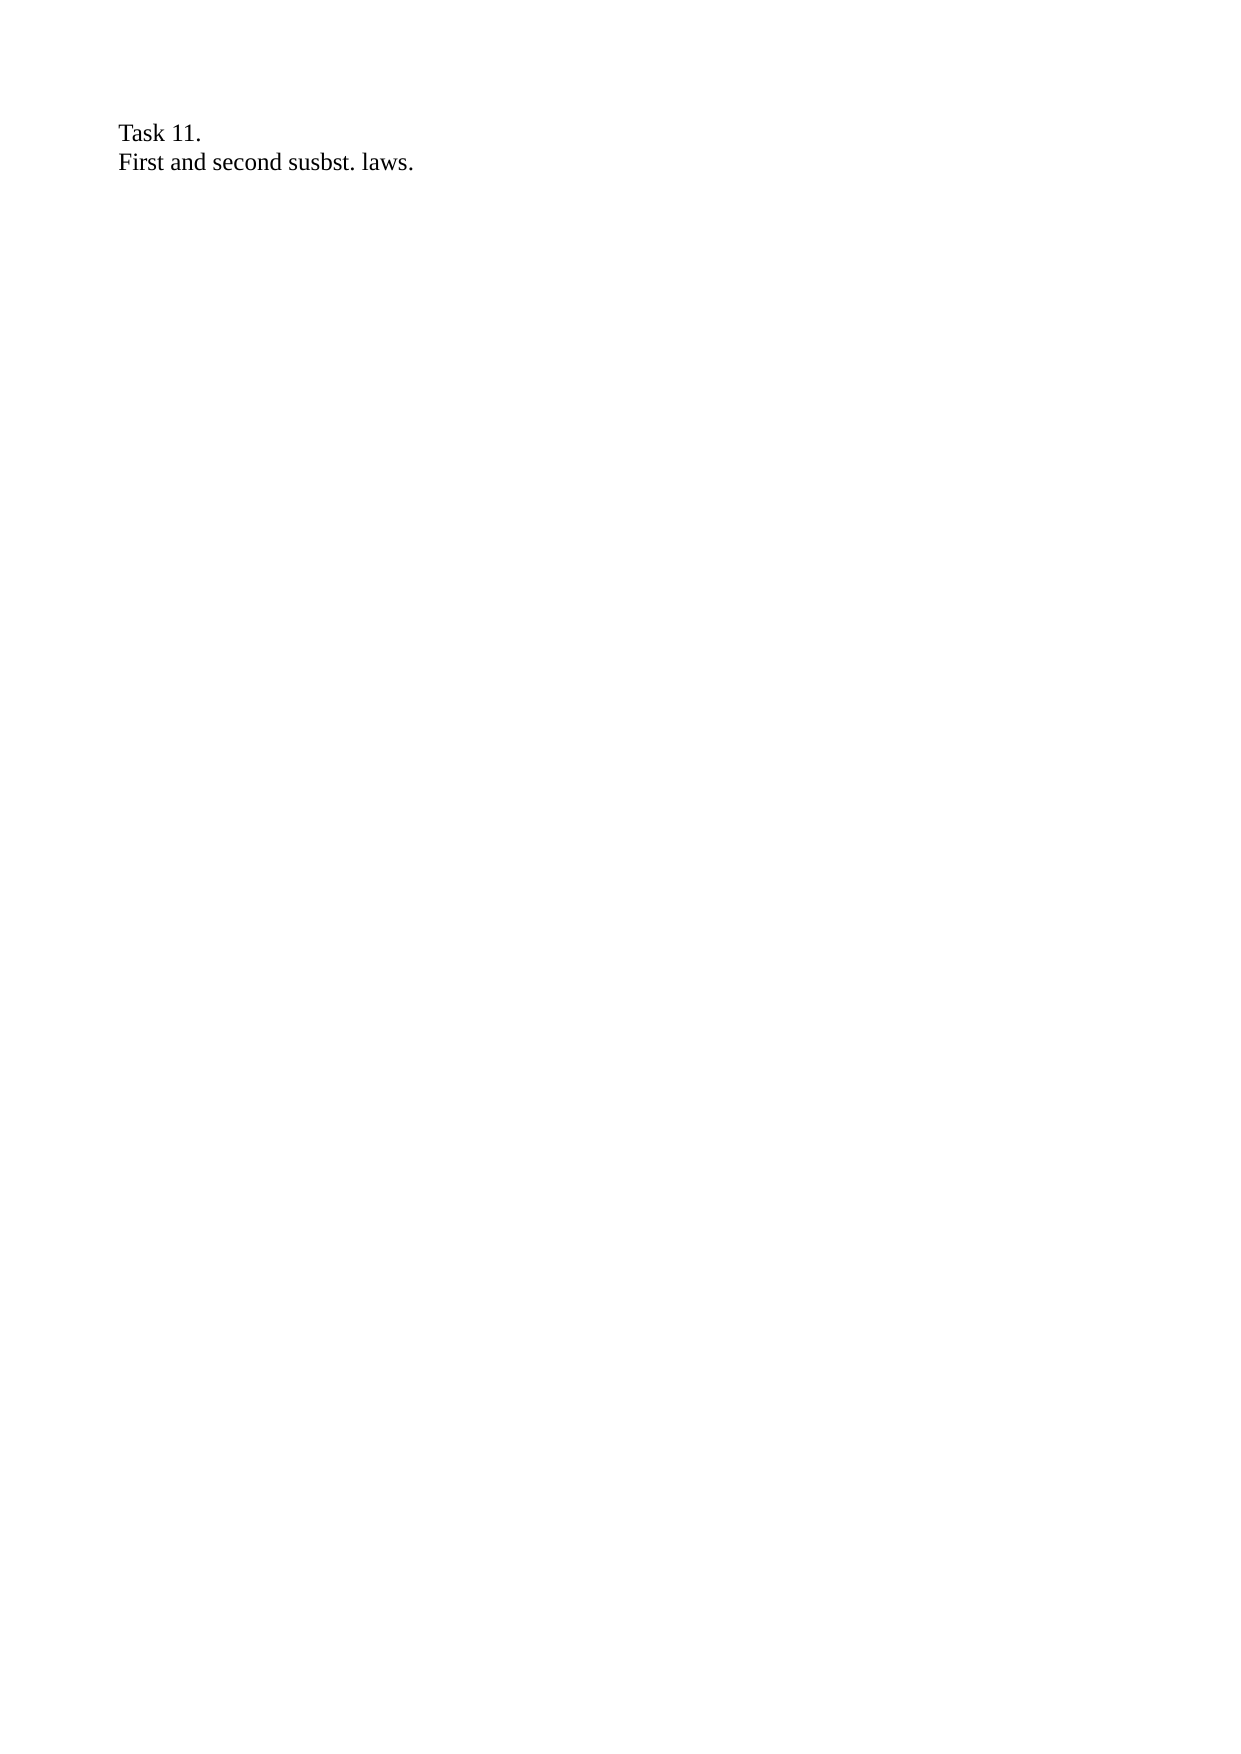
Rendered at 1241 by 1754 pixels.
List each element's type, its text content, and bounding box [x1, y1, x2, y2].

text First and second susbst. laws. [118, 147, 1122, 176]
text Task 11. [118, 118, 1122, 147]
